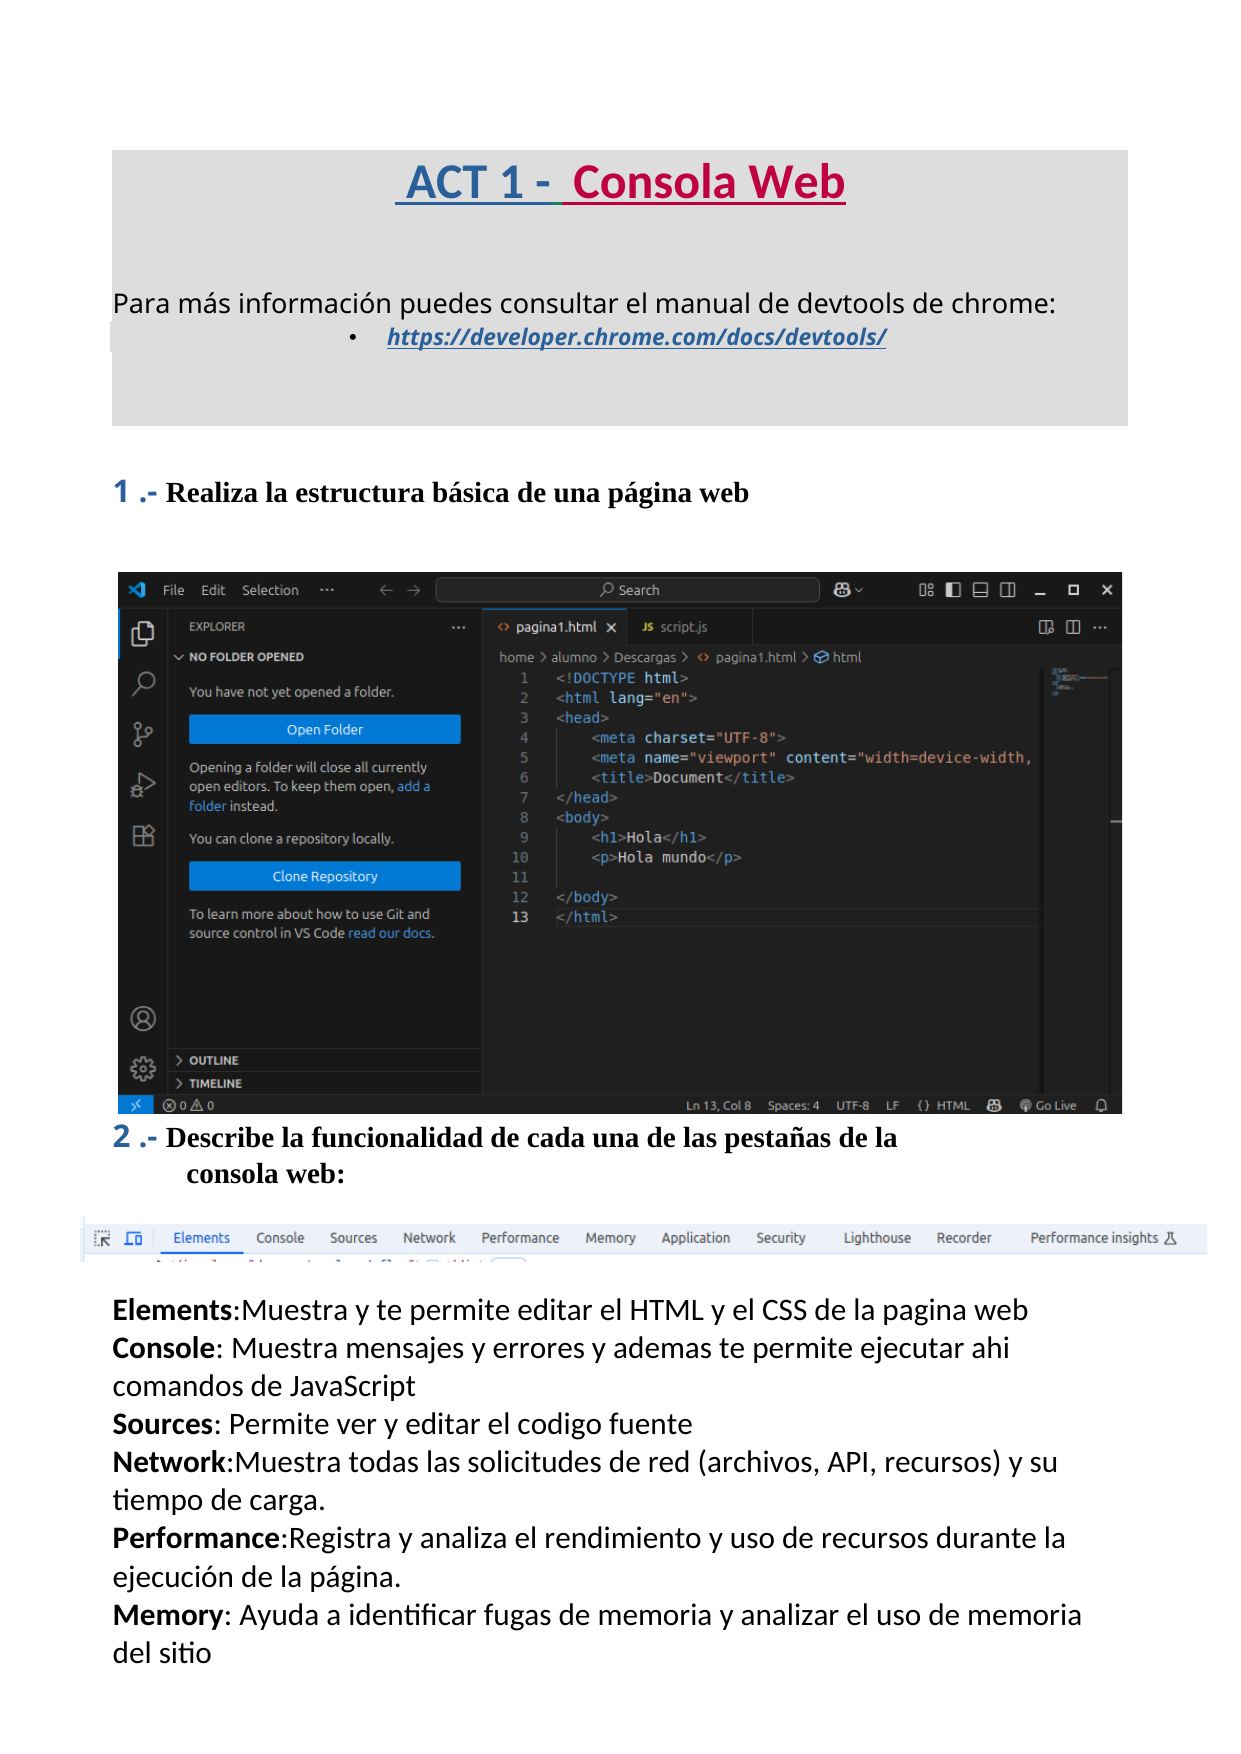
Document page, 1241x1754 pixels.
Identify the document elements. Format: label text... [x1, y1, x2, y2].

text Memory: Ayuda a identificar fugas de memoria y analizar el uso de memoria del sitio [112, 1595, 1128, 1671]
text ACT 1 - Consola Web [112, 150, 1128, 211]
text Para más información puedes consultar el manual de devtools de chrome: [112, 284, 1128, 321]
text Elements:Muestra y te permite editar el HTML y el CSS de la pagina web [112, 1290, 1128, 1328]
text Console: Muestra mensajes y errores y ademas te permite ejecutar ahi comandos de JavaScript [112, 1328, 1128, 1404]
text consola web: [112, 1157, 1128, 1190]
text Sources: Permite ver y editar el codigo fuente [112, 1404, 1128, 1442]
text 1 .- Realiza la estructura básica de una página web [112, 469, 1128, 511]
text Performance:Registra y analiza el rendimiento y uso de recursos durante la ejecución de la página. [112, 1519, 1128, 1595]
list https://developer.chrome.com/docs/devtools/ [110, 321, 1128, 352]
text Network:Muestra todas las solicitudes de red (archivos, API, recursos) y su tiempo de carga. [112, 1442, 1128, 1519]
text 2 .- Describe la funcionalidad de cada una de las pestañas de la [112, 634, 1128, 1157]
